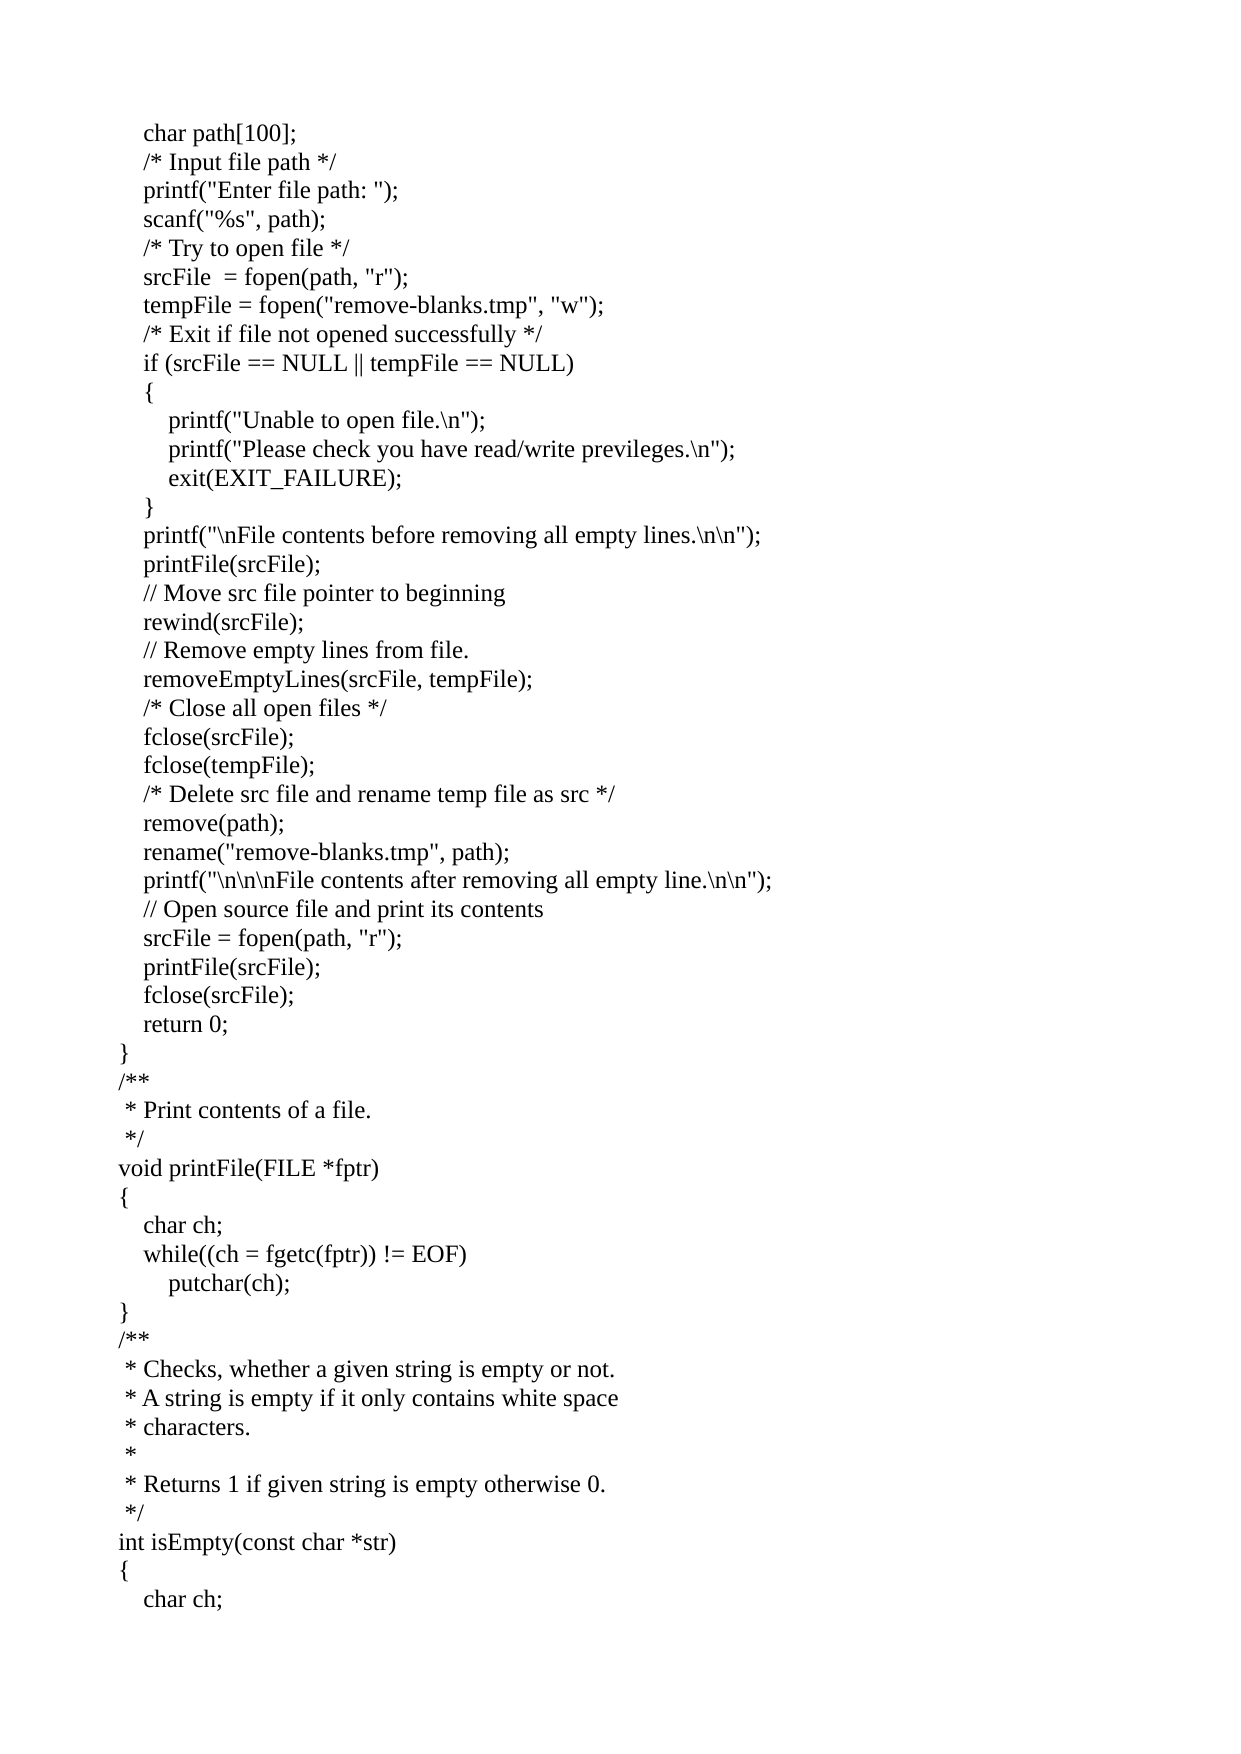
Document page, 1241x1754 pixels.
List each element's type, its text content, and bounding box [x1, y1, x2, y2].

text srcFile = fopen(path, "r"); [118, 923, 1122, 952]
text return 0; [118, 1009, 1122, 1038]
text exit(EXIT_FAILURE); [118, 463, 1122, 492]
text rewind(srcFile); [118, 607, 1122, 636]
text printf("\n\n\nFile contents after removing all empty line.\n\n"); [118, 866, 1122, 894]
text * characters. [118, 1412, 1122, 1441]
text printf("\nFile contents before removing all empty lines.\n\n"); [118, 521, 1122, 549]
text // Remove empty lines from file. [118, 636, 1122, 664]
text printf("Enter file path: "); [118, 176, 1122, 204]
text // Open source file and print its contents [118, 894, 1122, 923]
text putchar(ch); [118, 1268, 1122, 1297]
text if (srcFile == NULL || tempFile == NULL) [118, 348, 1122, 377]
text fclose(tempFile); [118, 751, 1122, 779]
text fclose(srcFile); [118, 722, 1122, 751]
text /* Close all open files */ [118, 693, 1122, 722]
text */ [118, 1124, 1122, 1153]
text while((ch = fgetc(fptr)) != EOF) [118, 1239, 1122, 1268]
text fclose(srcFile); [118, 981, 1122, 1009]
text void printFile(FILE *fptr) [118, 1153, 1122, 1182]
text char path[100]; [118, 118, 1122, 147]
text /* Exit if file not opened successfully */ [118, 319, 1122, 348]
text rename("remove-blanks.tmp", path); [118, 837, 1122, 866]
text char ch; [118, 1211, 1122, 1239]
text remove(path); [118, 808, 1122, 837]
text /* Try to open file */ [118, 233, 1122, 262]
text srcFile = fopen(path, "r"); [118, 262, 1122, 291]
text } [118, 1038, 1122, 1067]
text printFile(srcFile); [118, 549, 1122, 578]
text /** [118, 1067, 1122, 1096]
text char ch; [118, 1584, 1122, 1613]
text tempFile = fopen("remove-blanks.tmp", "w"); [118, 291, 1122, 319]
text int isEmpty(const char *str) [118, 1527, 1122, 1556]
text scanf("%s", path); [118, 204, 1122, 233]
text } [118, 492, 1122, 521]
text * [118, 1441, 1122, 1469]
text { [118, 1182, 1122, 1211]
text printFile(srcFile); [118, 952, 1122, 981]
text { [118, 1556, 1122, 1584]
text printf("Please check you have read/write previleges.\n"); [118, 434, 1122, 463]
text * Returns 1 if given string is empty otherwise 0. [118, 1469, 1122, 1498]
text printf("Unable to open file.\n"); [118, 406, 1122, 434]
text */ [118, 1498, 1122, 1527]
text { [118, 377, 1122, 406]
text /** [118, 1326, 1122, 1354]
text * Checks, whether a given string is empty or not. [118, 1354, 1122, 1383]
text * Print contents of a file. [118, 1096, 1122, 1124]
text * A string is empty if it only contains white space [118, 1383, 1122, 1412]
text /* Delete src file and rename temp file as src */ [118, 779, 1122, 808]
text /* Input file path */ [118, 147, 1122, 176]
text } [118, 1297, 1122, 1326]
text removeEmptyLines(srcFile, tempFile); [118, 664, 1122, 693]
text // Move src file pointer to beginning [118, 578, 1122, 607]
